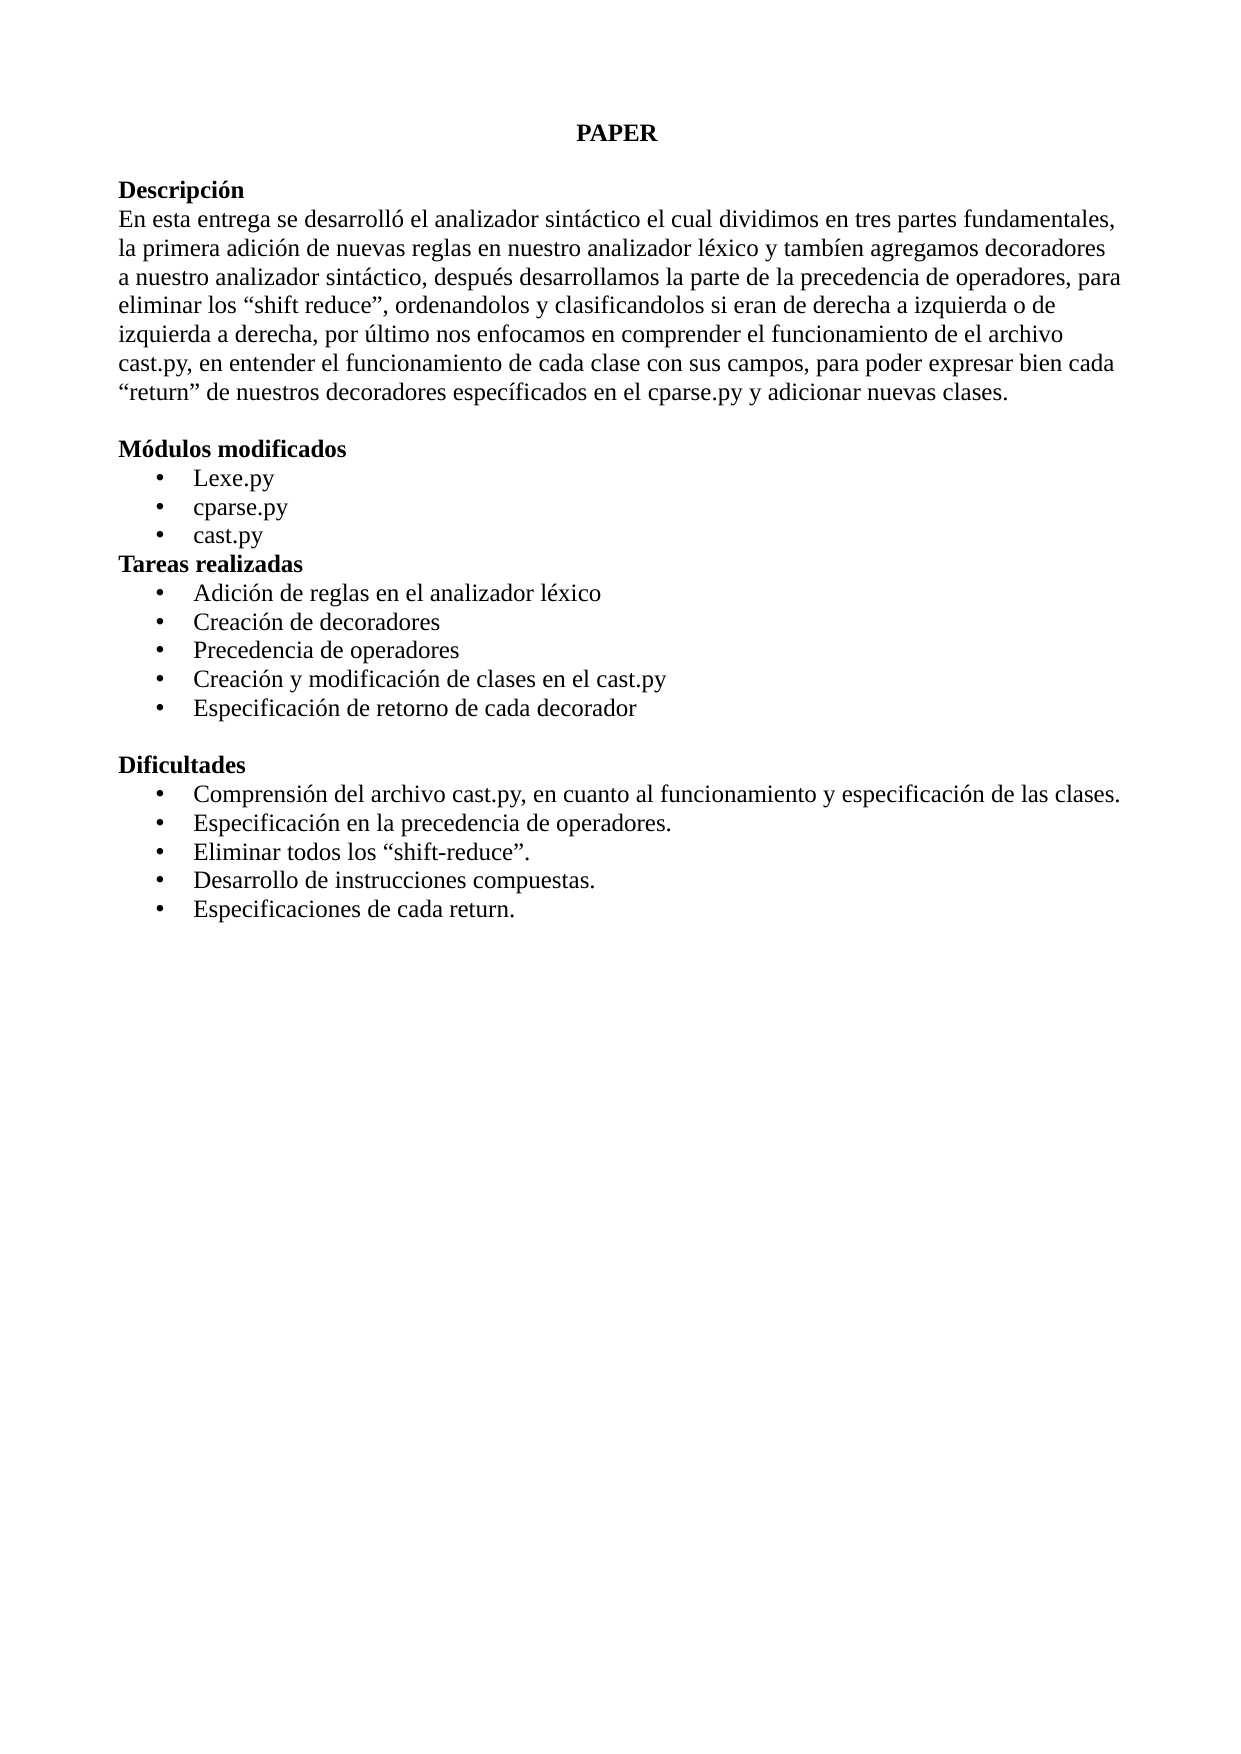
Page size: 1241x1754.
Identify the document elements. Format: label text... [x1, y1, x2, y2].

list Lexe.py [156, 463, 1122, 492]
list Especificación de retorno de cada decorador [156, 693, 1122, 722]
list Comprensión del archivo cast.py, en cuanto al funcionamiento y especificación de las clases. [156, 779, 1122, 808]
text Módulos modificados [118, 434, 1122, 463]
list Precedencia de operadores [156, 636, 1122, 664]
text En esta entrega se desarrolló el analizador sintáctico el cual dividimos en tres partes fundamentales, la primera adición de nuevas reglas en nuestro analizador léxico y tambíen agregamos decoradores a nuestro analizador sintáctico, después desarrollamos la parte de la precedencia de operadores, para eliminar los “shift reduce”, ordenandolos y clasificandolos si eran de derecha a izquierda o de izquierda a derecha, por último nos enfocamos en comprender el funcionamiento de el archivo cast.py, en entender el funcionamiento de cada clase con sus campos, para poder expresar bien cada “return” de nuestros decoradores específicados en el cparse.py y adicionar nuevas clases. [118, 204, 1122, 406]
list Adición de reglas en el analizador léxico [156, 578, 1122, 607]
list Especificación en la precedencia de operadores. [156, 808, 1122, 837]
list Especificaciones de cada return. [156, 894, 1122, 923]
text Dificultades [118, 751, 1122, 779]
list Desarrollo de instrucciones compuestas. [156, 866, 1122, 894]
list Creación y modificación de clases en el cast.py [156, 664, 1122, 693]
text PAPER [118, 118, 1122, 147]
list cast.py [156, 521, 1122, 549]
list Creación de decoradores [156, 607, 1122, 636]
text Tareas realizadas [118, 549, 1122, 578]
list Eliminar todos los “shift-reduce”. [156, 837, 1122, 866]
text Descripción [118, 176, 1122, 204]
list cparse.py [156, 492, 1122, 521]
